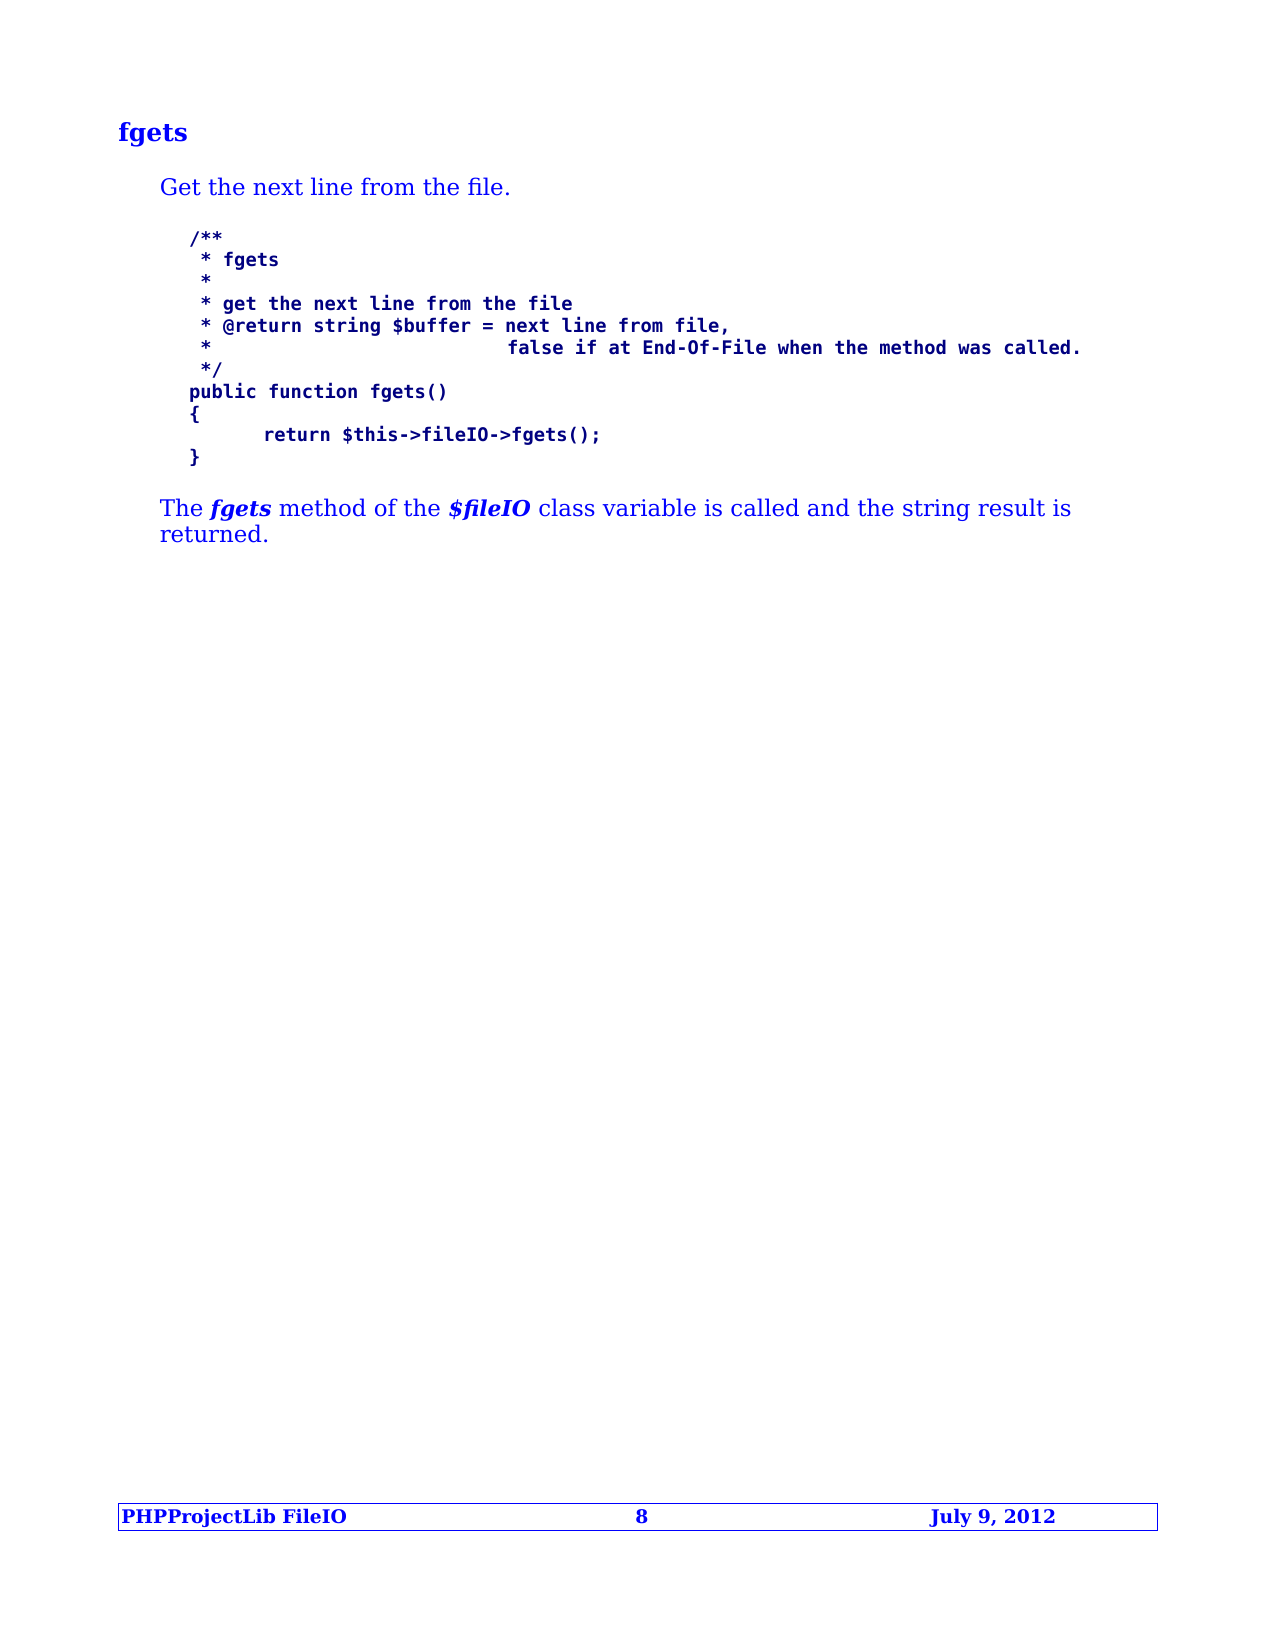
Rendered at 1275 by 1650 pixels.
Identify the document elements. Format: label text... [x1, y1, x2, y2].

list * fgets [189, 249, 1157, 271]
list */ [189, 359, 1157, 381]
title fgets [118, 118, 1157, 147]
list * false if at End-Of-File when the method was called. [189, 337, 1157, 359]
list * [189, 271, 1157, 293]
list { [189, 402, 1157, 424]
text The fgets method of the $fileIO class variable is called and the string result is returned. [159, 495, 1157, 548]
list } [189, 446, 1157, 468]
list public function fgets() [189, 381, 1157, 402]
list * get the next line from the file [189, 293, 1157, 315]
text Get the next line from the file. [159, 174, 1157, 201]
list /** [189, 227, 1157, 249]
list * @return string $buffer = next line from file, [189, 315, 1157, 337]
list return $this->fileIO->fgets(); [189, 424, 1157, 446]
